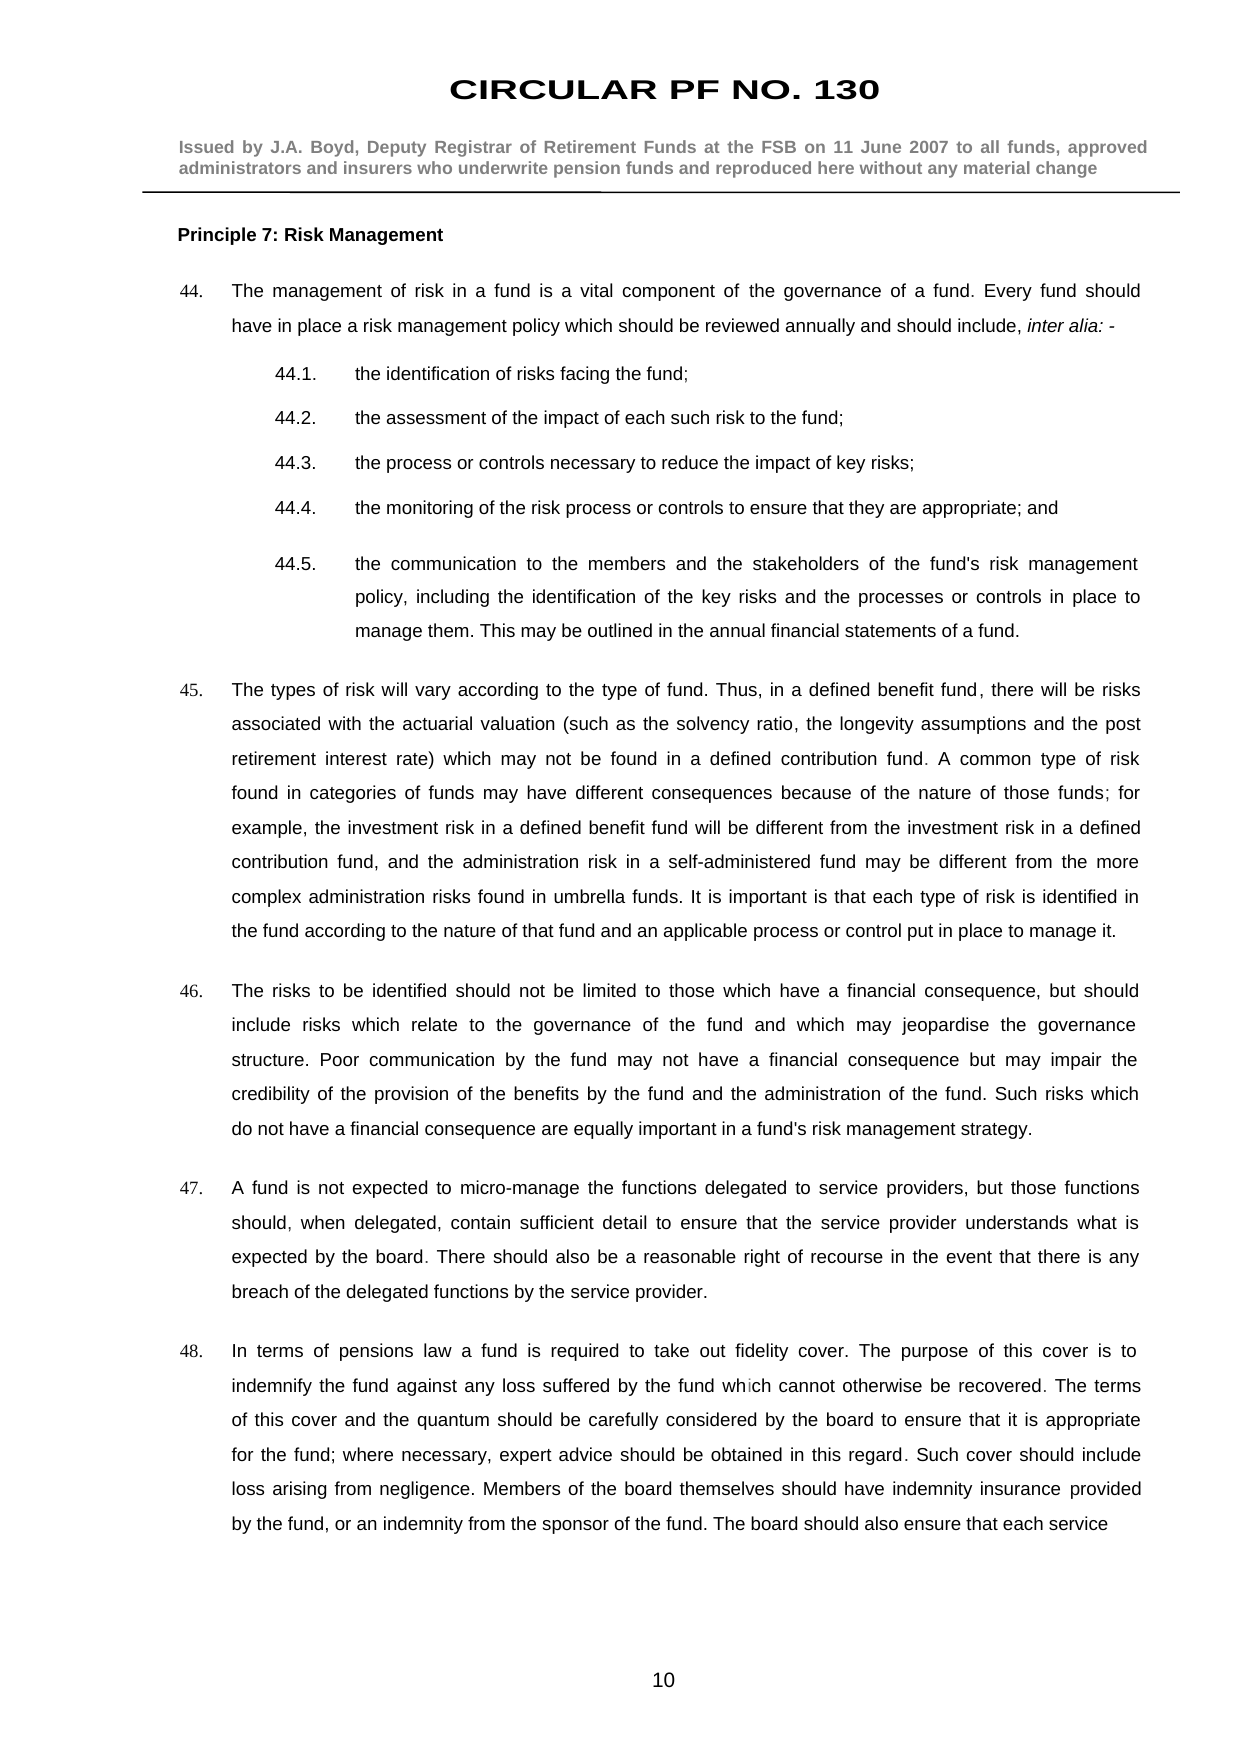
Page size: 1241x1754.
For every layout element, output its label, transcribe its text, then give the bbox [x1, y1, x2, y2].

text 44.4. the monitoring of the risk process or controls to ensure that they are appropriate; and [177, 498, 1148, 518]
list The management of risk in a fund is a vital component of the governance of a fund. Every fund should have in place a risk management policy which should be reviewed annually and should include, inter alia: - [179, 270, 1149, 339]
list In terms of pensions law a fund is required to take out fidelity cover. The purpose of this cover is to indemnify the fund against any loss suffered by the fund which cannot otherwise be recovered. The terms of this cover and the quantum should be carefully considered by the board to ensure that it is appropriate for the fund; where necessary, expert advice should be obtained in this regard. Such cover should include loss arising from negligence. Members of the board themselves should have indemnity insurance provided by the fund, or an indemnity from the sponsor of the fund. The board should also ensure that each service [179, 1330, 1149, 1537]
text 44.1. the identification of risks facing the fund; [177, 364, 1148, 384]
text 44.3. the process or controls necessary to reduce the impact of key risks; [177, 453, 1148, 473]
text Principle 7: Risk Management [177, 225, 1147, 245]
list The types of risk will vary according to the type of fund. Thus, in a defined benefit fund, there will be risks associated with the actuarial valuation (such as the solvency ratio, the longevity assumptions and the post retirement interest rate) which may not be found in a defined contribution fund. A common type of risk found in categories of funds may have different consequences because of the nature of those funds; for example, the investment risk in a defined benefit fund will be different from the investment risk in a defined contribution fund, and the administration risk in a self-administered fund may be different from the more complex administration risks found in umbrella funds. It is important is that each type of risk is identified in the fund according to the nature of that fund and an applicable process or control put in place to manage it. [179, 669, 1148, 945]
text 44.2. the assessment of the impact of each such risk to the fund; [177, 409, 1148, 428]
text 44.5. the communication to the members and the stakeholders of the fund's risk management policy, including the identification of the key risks and the processes or controls in place to manage them. This may be outlined in the annual financial statements of a fund. [192, 543, 1149, 644]
list The risks to be identified should not be limited to those which have a financial consequence, but should include risks which relate to the governance of the fund and which may jeopardise the governance structure. Poor communication by the fund may not have a financial consequence but may impair the credibility of the provision of the benefits by the fund and the administration of the fund. Such risks which do not have a financial consequence are equally important in a fund's risk management strategy. [179, 970, 1148, 1142]
list A fund is not expected to micro-manage the functions delegated to service providers, but those functions should, when delegated, contain sufficient detail to ensure that the service provider understands what is expected by the board. There should also be a reasonable right of recourse in the event that there is any breach of the delegated functions by the service provider. [179, 1167, 1148, 1305]
